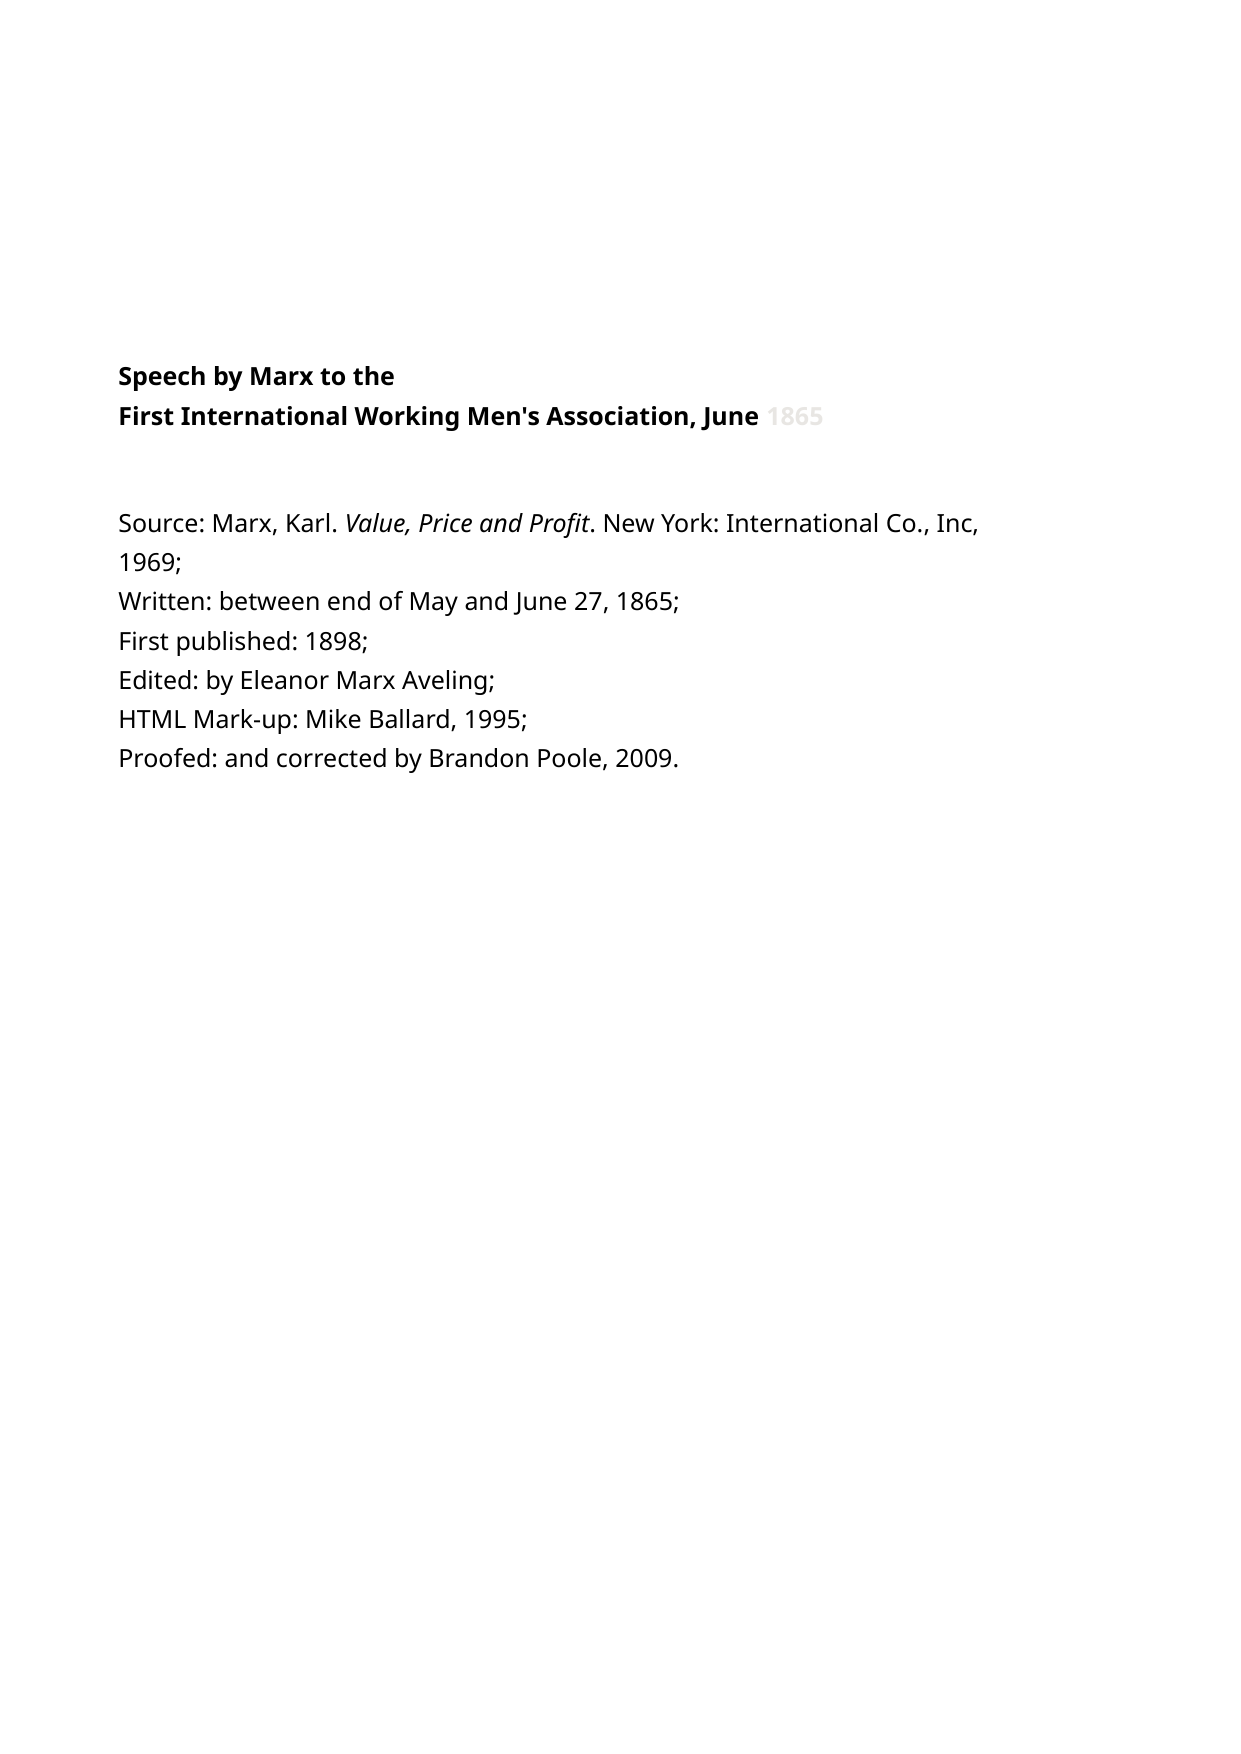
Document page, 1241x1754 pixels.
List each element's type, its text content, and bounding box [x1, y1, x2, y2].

text Source: Marx, Karl. Value, Price and Profit. New York: International Co., Inc, 1969; Written: between end of May and June 27, 1865; First published: 1898; Edited: by Eleanor Marx Aveling; HTML Mark-up: Mike Ballard, 1995; Proofed: and corrected by Brandon Poole, 2009. [118, 506, 1039, 775]
text Speech by Marx to the First International Working Men's Association, June 1865 [118, 359, 1039, 432]
